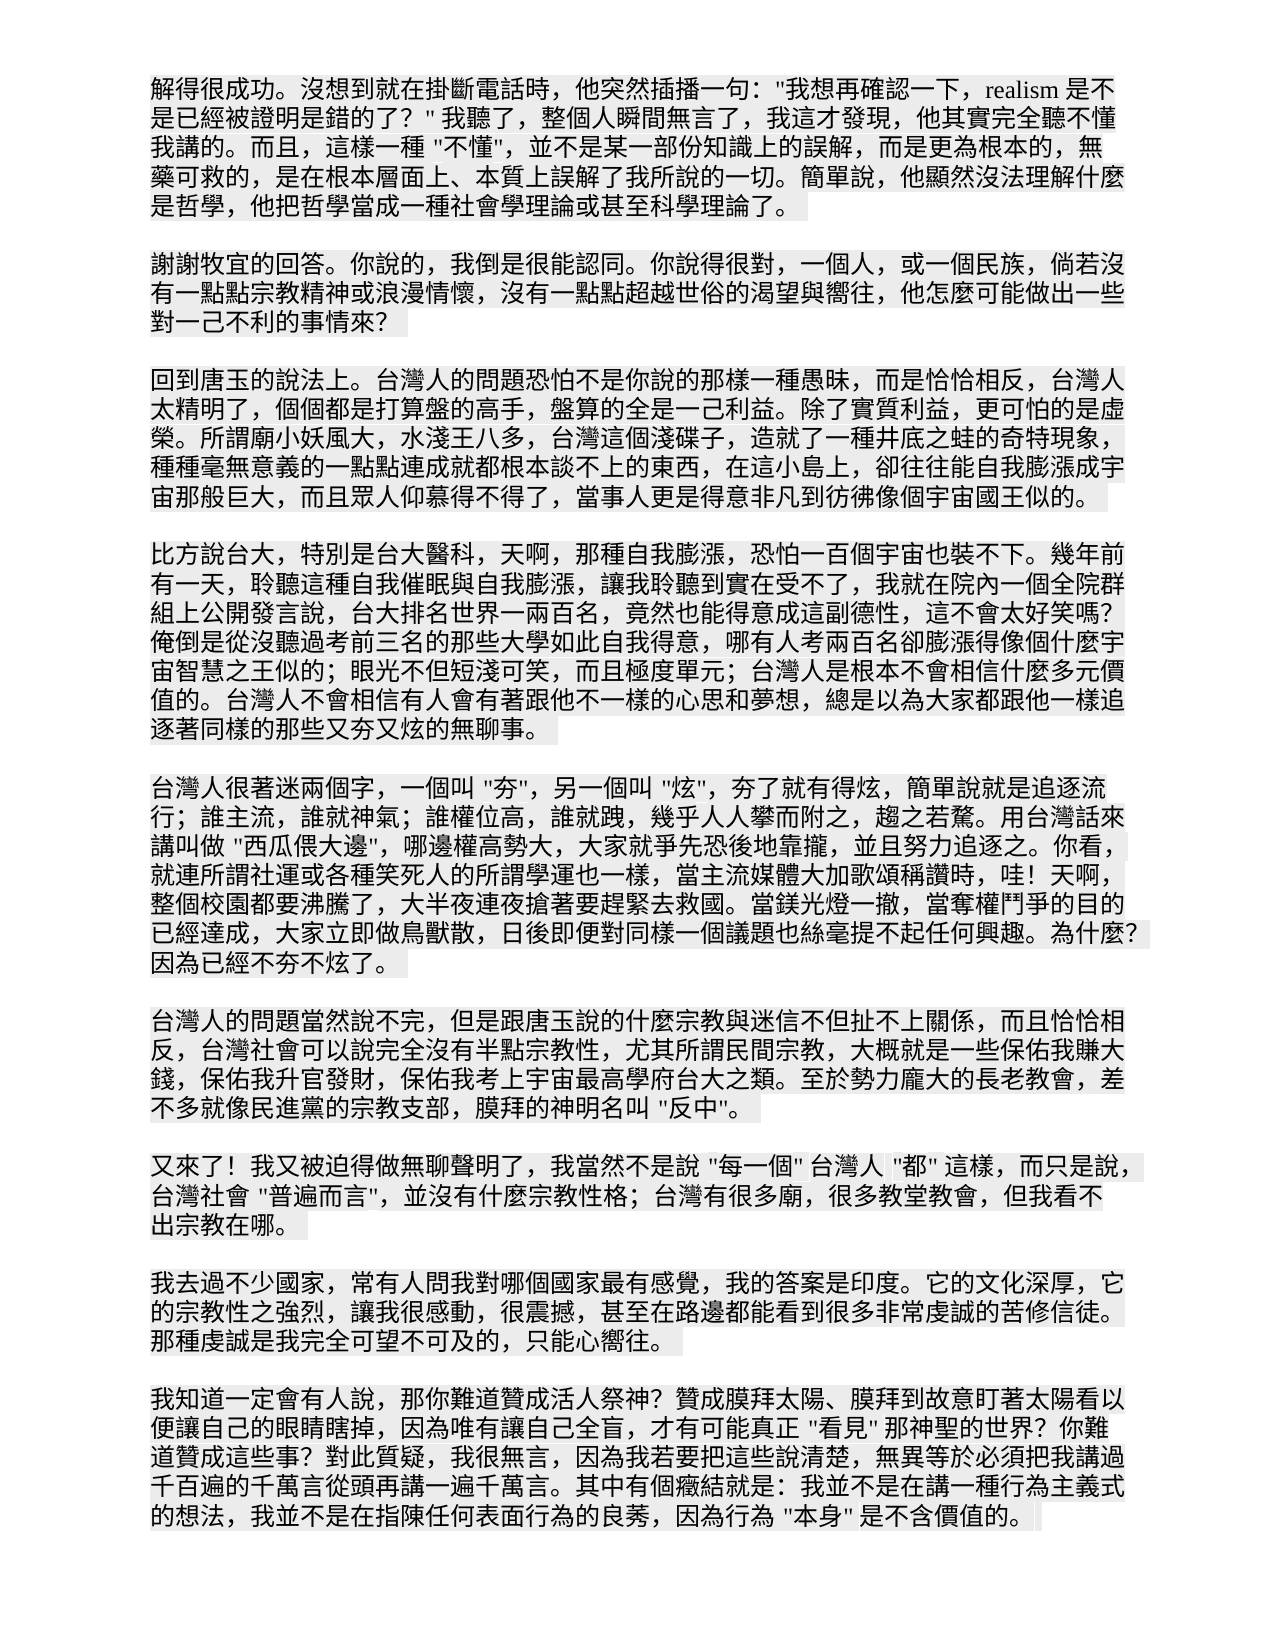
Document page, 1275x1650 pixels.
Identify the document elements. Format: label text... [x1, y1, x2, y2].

text 唐玉的回應，給了我一道艱鉅的功課，讓我突然感到有點語塞，啞口無言，因為我和唐玉在這方面的想法不但不同，而且恰恰相反。我這大半生寫過千萬言，所思所慕無非就是唐玉所指為愚昧、迷信的那樣一種世界。這道功課之所以無比艱難是因為，我總不可能把已經講過千百次的千萬言從頭再講一遍千萬言。 更為艱難的是，有些東西似乎很難讓人理解。對此，我基本上是已經沒什麼信心了，只求或許潛藏在某個時空中能有個知音知我心。之所以沒有信心，一部份當然是因為我拙劣的表達能力，一部份則是因為我所要說的東西本身之微妙抽象而難以言喻。 二十年前，曾經有位劍橋某科系的學生，有一天打電話問我有關Willard Van Orman Quine以及一些有關 Realism (實在論) 的問題。他的疑問很簡單，只是一些很初級的概念問題。我講解了老半天有關 realism 及 anti-realism，看對方唯唯諾諾頻頻說是是是，我還以為講解得很成功。沒想到就在掛斷電話時，他突然插播一句："我想再確認一下，realism 是不是已經被證明是錯的了？" 我聽了，整個人瞬間無言了，我這才發現，他其實完全聽不懂我講的。而且，這樣一種 "不懂"，並不是某一部份知識上的誤解，而是更為根本的，無藥可救的，是在根本層面上、本質上誤解了我所說的一切。簡單說，他顯然沒法理解什麼是哲學，他把哲學當成一種社會學理論或甚至科學理論了。 謝謝牧宜的回答。你說的，我倒是很能認同。你說得很對，一個人，或一個民族，倘若沒有一點點宗教精神或浪漫情懷，沒有一點點超越世俗的渴望與嚮往，他怎麼可能做出一些對一己不利的事情來？ 回到唐玉的說法上。台灣人的問題恐怕不是你說的那樣一種愚昧，而是恰恰相反，台灣人太精明了，個個都是打算盤的高手，盤算的全是一己利益。除了實質利益，更可怕的是虛榮。所謂廟小妖風大，水淺王八多，台灣這個淺碟子，造就了一種井底之蛙的奇特現象，種種毫無意義的一點點連成就都根本談不上的東西，在這小島上，卻往往能自我膨漲成宇宙那般巨大，而且眾人仰慕得不得了，當事人更是得意非凡到彷彿像個宇宙國王似的。 比方說台大，特別是台大醫科，天啊，那種自我膨漲，恐怕一百個宇宙也裝不下。幾年前有一天，聆聽這種自我催眠與自我膨漲，讓我聆聽到實在受不了，我就在院內一個全院群組上公開發言說，台大排名世界一兩百名，竟然也能得意成這副德性，這不會太好笑嗎？俺倒是從沒聽過考前三名的那些大學如此自我得意，哪有人考兩百名卻膨漲得像個什麼宇宙智慧之王似的；眼光不但短淺可笑，而且極度單元；台灣人是根本不會相信什麼多元價值的。台灣人不會相信有人會有著跟他不一樣的心思和夢想，總是以為大家都跟他一樣追逐著同樣的那些又夯又炫的無聊事。 台灣人很著迷兩個字，一個叫 "夯"，另一個叫 "炫"，夯了就有得炫，簡單說就是追逐流行；誰主流，誰就神氣；誰權位高，誰就跩，幾乎人人攀而附之，趨之若騖。用台灣話來講叫做 "西瓜偎大邊"，哪邊權高勢大，大家就爭先恐後地靠攏，並且努力追逐之。你看，就連所謂社運或各種笑死人的所謂學運也一樣，當主流媒體大加歌頌稱讚時，哇！天啊，整個校園都要沸騰了，大半夜連夜搶著要趕緊去救國。當鎂光燈一撤，當奪權鬥爭的目的已經達成，大家立即做鳥獸散，日後即便對同樣一個議題也絲毫提不起任何興趣。為什麼？因為已經不夯不炫了。 台灣人的問題當然說不完，但是跟唐玉說的什麼宗教與迷信不但扯不上關係，而且恰恰相反，台灣社會可以說完全沒有半點宗教性，尤其所謂民間宗教，大概就是一些保佑我賺大錢，保佑我升官發財，保佑我考上宇宙最高學府台大之類。至於勢力龐大的長老教會，差不多就像民進黨的宗教支部，膜拜的神明名叫 "反中"。 又來了！我又被迫得做無聊聲明了，我當然不是說 "每一個" 台灣人 "都" 這樣，而只是說，台灣社會 "普遍而言"，並沒有什麼宗教性格；台灣有很多廟，很多教堂教會，但我看不出宗教在哪。 我去過不少國家，常有人問我對哪個國家最有感覺，我的答案是印度。它的文化深厚，它的宗教性之強烈，讓我很感動，很震撼，甚至在路邊都能看到很多非常虔誠的苦修信徒。那種虔誠是我完全可望不可及的，只能心嚮往。 我知道一定會有人說，那你難道贊成活人祭神？贊成膜拜太陽、膜拜到故意盯著太陽看以便讓自己的眼睛瞎掉，因為唯有讓自己全盲，才有可能真正 "看見" 那神聖的世界？你難道贊成這些事？對此質疑，我很無言，因為我若要把這些說清楚，無異等於必須把我講過千百遍的千萬言從頭再講一遍千萬言。其中有個癥結就是：我並不是在講一種行為主義式的想法，我並不是在指陳任何表面行為的良莠，因為行為 "本身" 是不含價值的。 大家知道 "The Golden Bough" (金枝) 這本書吧？作者James George Frazer。很有趣的一本人類學聖經，全講一些怪力亂神。雖然有趣，但作者 "科學兮兮" 的眼光卻是十分荒唐我覺得。維根斯坦曾經很罕見地大肆批評這本書。維根斯坦向來很少批評別人寫的東西，頂多三言兩語帶過，比方說他提到叔本華就說思想較淺薄，提到康德就說思想比較深刻，但他卻罕見地 "大罵" The Golden Bough 這本書。為什麼呢？因為它觸犯了維根斯坦最在乎的一個東西。那個東西簡單說，就是跟所謂 "科學主義精神" 完全背道而馳。他說，他這一生的思想，無非就是要跟這樣一種科學潮流對抗。他認為，世界上跟他一樣呼吸著這樣一種 "反科學精神" 的空氣者，寥寥無幾，但他恰恰就是想為這樣一些人寫作。 維根斯坦對於 "金枝" 的批評，在他死後很多年，他生前極少數最要好最親近的朋友之一Rush Rhees (一個共產主義者，也是一位著名哲學家) 把它集結成一本小書。那麼，究竟維根斯坦是如何批評 Frazer 的 "金枝" 呢？這就說來話長了。我的 "倉庫" 裏光是這部份的筆記就有好幾萬字，一言難盡。簡單這麼說吧，Frazer 認為那些什麼活人祭啊、跳祈雨舞啊，或是什麼唯有找到一個可以殺死自己的人、才能繼承祭司王位的各種 "野蠻" 巫術風俗啦....等等等，似乎都出於一種 "錯誤" 的因果關係信念，因為實在太可笑太蠢了，所以Frazer說這些人不但是一種 "爛科學家"，而且十分落後而野蠻。 維根斯坦 "罵" 說，Frazer顯然比這些他書中所謂的野蠻人還野蠻，比這些他書中所謂的蠢蛋還蠢，比這些他書中所謂的迷信還迷信，迷信於一種 "科學解釋" (scientific explanation)。他說，那些原始部落或原始民族之各種風俗儀式並非出於一種所謂愚蠢的因果關係信念。維根斯坦舉例說，例如你的愛人死了，你拿起愛人的照片親吻，你之所以這麼做，並非因為你想要對死者造成什麼因果效應，你只不過就是想這麼做，如此而已。 維根斯坦還舉了個例，比方說你搭計程車趕路，你坐在後座，身體卻一直往前傾，手不斷對著前座椅背施力，彷彿這樣做可以讓車子開得更快似的。但是，我們實際上都知道一點基本物理學，知道這樣做並無助於增加車速，但我們還是這樣做，這裏頭其實並沒有任何愚蠢或錯誤的科學因果關係的信念存在。 古羅馬詩人Virgil的長篇史詩 "Aeneis"，描寫主角 Aeneis因為特洛伊戰敗陷落，一路揹著父親逃亡。逃亡途中父親不堪顛沛流離而身亡，Aeneis 很痛苦，想進冥府尋找父親亡靈，地獄守門人不讓進，在一位女預言家或女神的協助下，折了一節樹枝獻給冥府守衛，終於見到父親亡靈，並且預知自己的命運，一個羅馬帝國的誕生。我歷史從小考不及格，屬印象派，若有說錯，就當做我在講故事吧。至於這節樹枝，就是 "金枝"。 同樣也是在古羅馬，有著這樣一個奇怪的地方風俗，話說在意大利美麗的 Nemi 湖畔森林中，有一座黛安娜神廟，神廟祭司儼然君王，掌管整座森林，森林中有一棵聖樹，任何人只要能夠從聖樹上折下一節樹枝，便可與祭司決鬥；若能殺死祭司，便能取而代之。祭司的任務之一就是守候著這樣一個繼任者的到來。 總之，我個人是完全站在維根斯坦這一邊。當祭司找到他的接棒人，然後犧牲自己的生命在對方手下時，維根斯坦說，也許有些人從中感受到的並不是愚蠢可笑，而是一種說不上來的感動。 總之，台灣完全不是這樣一種 "迷信的" 社會，台灣人精明到爆，怎麼會 "迷信"？台灣社會的瘋狂與淺薄，跟你說的那樣一種 "宗教迷信" 恰好南轅北轍。而且，台灣其實恰恰就是你所期待的、就像毛澤東時期文革式的那樣一種蠢血沸騰，高舉政治教條，追逐政治時尚，顛覆一切既有的傳統與良善事物；只要和中國或中華有關，一概都是毒，只要是綠的，不管怎麼貪贓枉法胡作非為都是偉大的，時尚的，愛台灣的。你看，我說得沒錯吧，對付完蔣公銅像，最近幾天開始整肅 "中國來的" 孔子，接下來關公、媽祖、嫦娥、屈原和孫悟空等等等中國人、中國神都得給我小心點。 p.s.: 這是 Virgil的史詩 "Aeneis" 場景，由十八、十九世紀英國畫家 Joseph Mallord William Turner 所畫之聖樹金枝。 https://goo.gl/G2nY3a 這就是 Nemi 湖： https://goo.gl/mqKMWG 森林依舊，湖面依舊，但祭司與戴安娜女神可還健在？ [150, 75, 1125, 1560]
